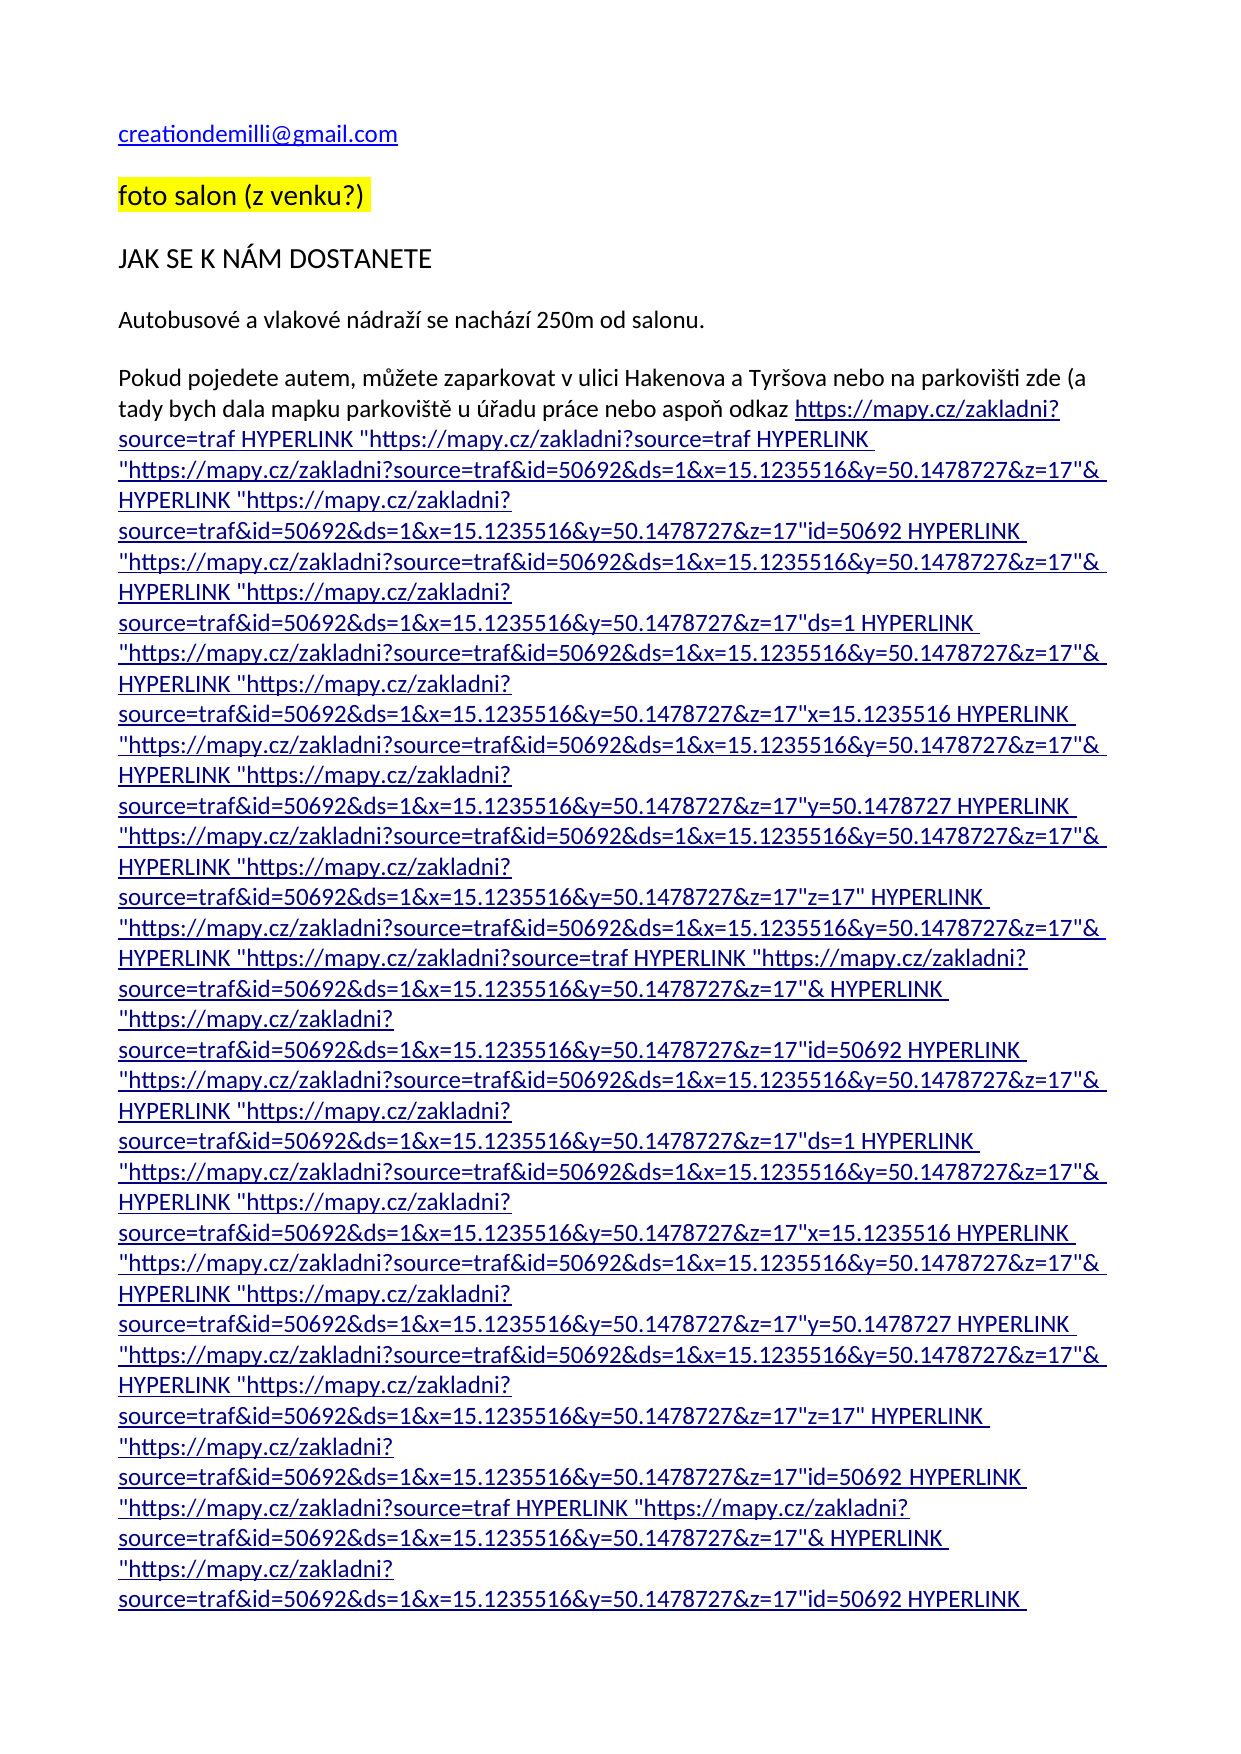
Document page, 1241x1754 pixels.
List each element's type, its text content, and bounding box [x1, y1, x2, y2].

text Autobusové a vlakové nádraží se nachází 250m od salonu. [118, 304, 1122, 334]
text creationdemilli@gmail.com [118, 118, 1122, 149]
text Pokud pojedete autem, můžete zaparkovat v ulici Hakenova a Tyršova nebo na parkovišti zde (a tady bych dala mapku parkoviště u úřadu práce nebo aspoň odkaz https://mapy.cz/zakladni?source=traf HYPERLINK "https://mapy.cz/zakladni?source=traf HYPERLINK "https://mapy.cz/zakladni?source=traf&id=50692&ds=1&x=15.1235516&y=50.1478727&z=17"& HYPERLINK "https://mapy.cz/zakladni?source=traf&id=50692&ds=1&x=15.1235516&y=50.1478727&z=17"id=50692 HYPERLINK "https://mapy.cz/zakladni?source=traf&id=50692&ds=1&x=15.1235516&y=50.1478727&z=17"& HYPERLINK "https://mapy.cz/zakladni?source=traf&id=50692&ds=1&x=15.1235516&y=50.1478727&z=17"ds=1 HYPERLINK "https://mapy.cz/zakladni?source=traf&id=50692&ds=1&x=15.1235516&y=50.1478727&z=17"& HYPERLINK "https://mapy.cz/zakladni?source=traf&id=50692&ds=1&x=15.1235516&y=50.1478727&z=17"x=15.1235516 HYPERLINK "https://mapy.cz/zakladni?source=traf&id=50692&ds=1&x=15.1235516&y=50.1478727&z=17"& HYPERLINK "https://mapy.cz/zakladni?source=traf&id=50692&ds=1&x=15.1235516&y=50.1478727&z=17"y=50.1478727 HYPERLINK "https://mapy.cz/zakladni?source=traf&id=50692&ds=1&x=15.1235516&y=50.1478727&z=17"& HYPERLINK "https://mapy.cz/zakladni?source=traf&id=50692&ds=1&x=15.1235516&y=50.1478727&z=17"z=17" HYPERLINK "https://mapy.cz/zakladni?source=traf&id=50692&ds=1&x=15.1235516&y=50.1478727&z=17"& HYPERLINK "https://mapy.cz/zakladni?source=traf HYPERLINK "https://mapy.cz/zakladni?source=traf&id=50692&ds=1&x=15.1235516&y=50.1478727&z=17"& HYPERLINK "https://mapy.cz/zakladni?source=traf&id=50692&ds=1&x=15.1235516&y=50.1478727&z=17"id=50692 HYPERLINK "https://mapy.cz/zakladni?source=traf&id=50692&ds=1&x=15.1235516&y=50.1478727&z=17"& HYPERLINK "https://mapy.cz/zakladni?source=traf&id=50692&ds=1&x=15.1235516&y=50.1478727&z=17"ds=1 HYPERLINK "https://mapy.cz/zakladni?source=traf&id=50692&ds=1&x=15.1235516&y=50.1478727&z=17"& HYPERLINK "https://mapy.cz/zakladni?source=traf&id=50692&ds=1&x=15.1235516&y=50.1478727&z=17"x=15.1235516 HYPERLINK "https://mapy.cz/zakladni?source=traf&id=50692&ds=1&x=15.1235516&y=50.1478727&z=17"& HYPERLINK "https://mapy.cz/zakladni?source=traf&id=50692&ds=1&x=15.1235516&y=50.1478727&z=17"y=50.1478727 HYPERLINK "https://mapy.cz/zakladni?source=traf&id=50692&ds=1&x=15.1235516&y=50.1478727&z=17"& HYPERLINK "https://mapy.cz/zakladni?source=traf&id=50692&ds=1&x=15.1235516&y=50.1478727&z=17"z=17" HYPERLINK "https://mapy.cz/zakladni?source=traf&id=50692&ds=1&x=15.1235516&y=50.1478727&z=17"id=50692 HYPERLINK "https://mapy.cz/zakladni?source=traf HYPERLINK "https://mapy.cz/zakladni?source=traf&id=50692&ds=1&x=15.1235516&y=50.1478727&z=17"& HYPERLINK "https://mapy.cz/zakladni?source=traf&id=50692&ds=1&x=15.1235516&y=50.1478727&z=17"id=50692 HYPERLINK [118, 362, 1122, 1614]
text foto salon (z venku?) [118, 177, 1122, 212]
text JAK SE K NÁM DOSTANETE [118, 240, 1122, 276]
